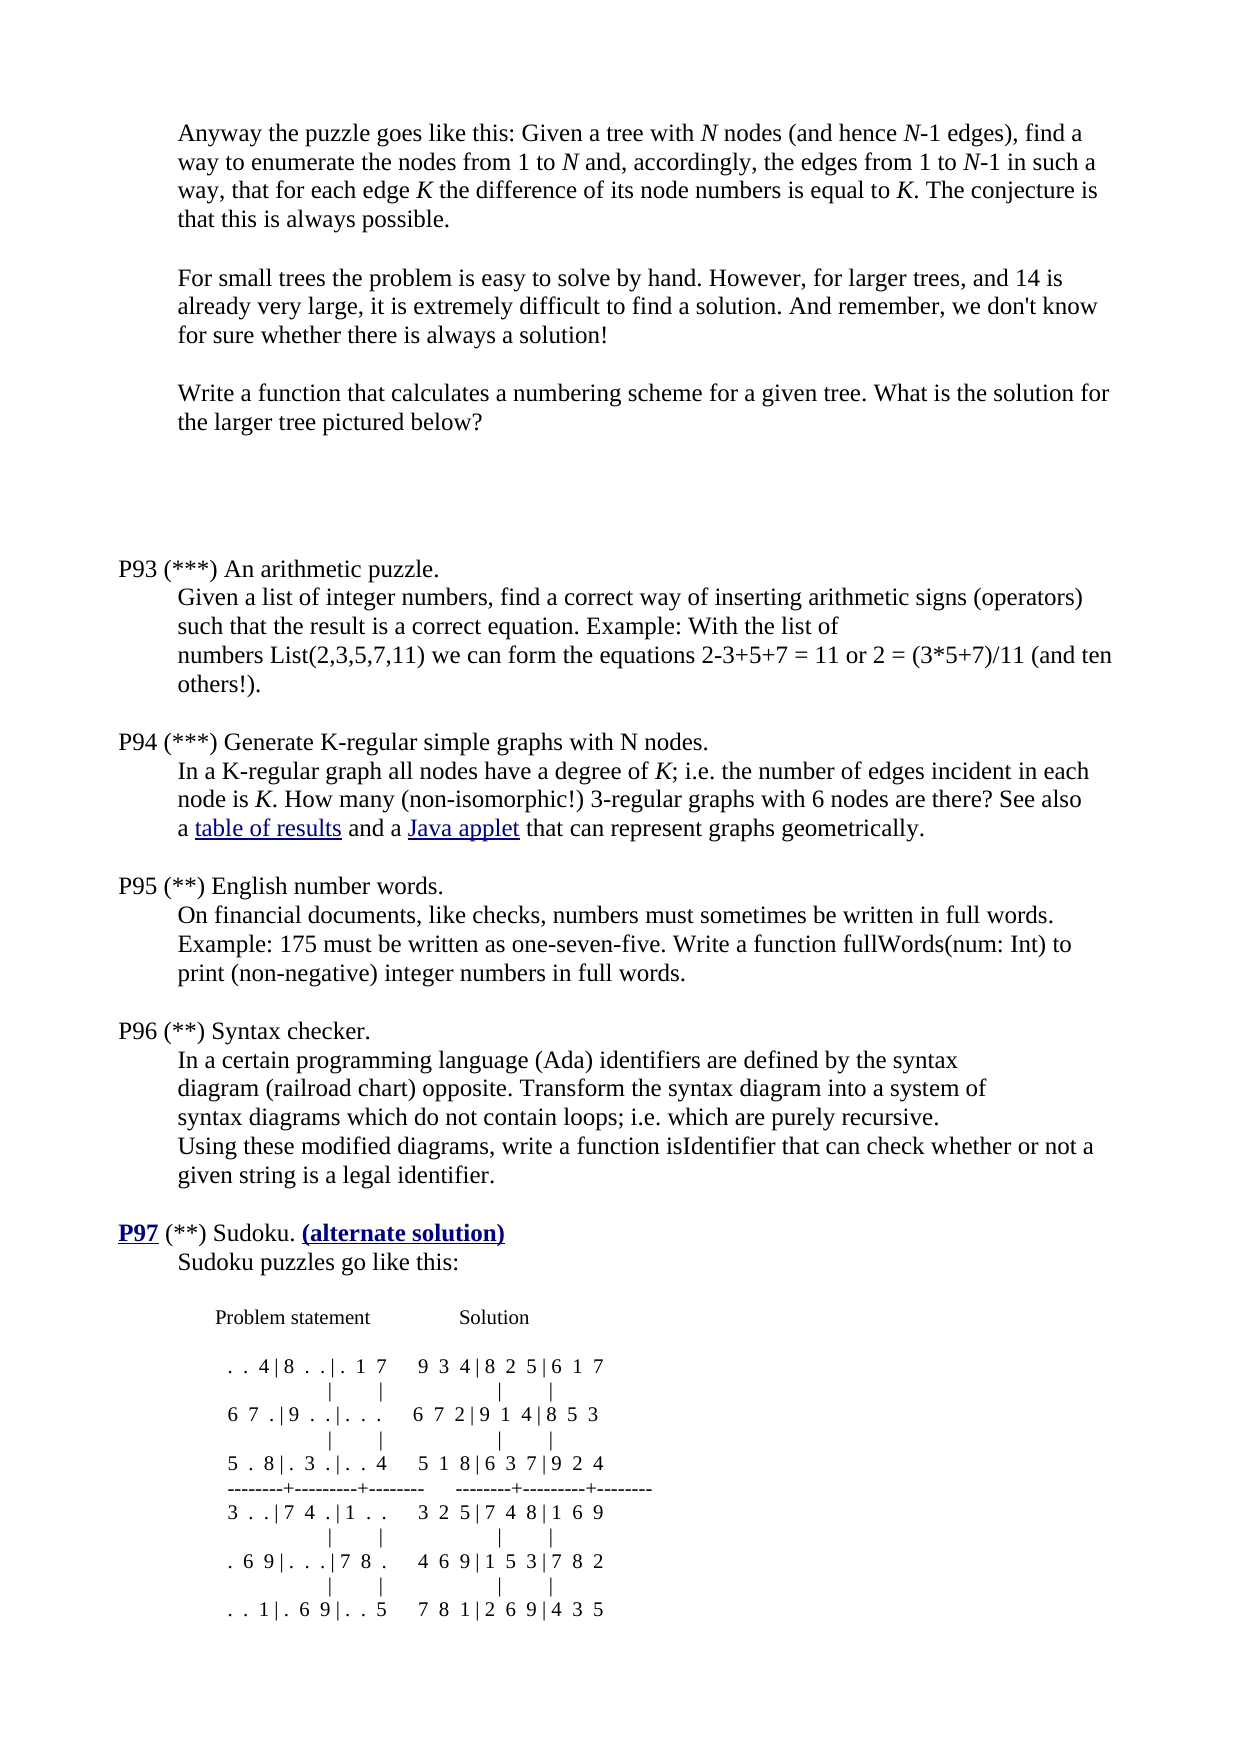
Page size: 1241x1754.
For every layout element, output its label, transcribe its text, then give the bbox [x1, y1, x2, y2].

text | | | | [177, 1427, 1122, 1451]
list Write a function that calculates a numbering scheme for a given tree. What is the solution for the larger tree pictured below? [177, 378, 1122, 436]
subtitle P93 (***) An arithmetic puzzle. [118, 554, 1122, 582]
list In a K-regular graph all nodes have a degree of K; i.e. the number of edges incident in each node is K. How many (non-isomorphic!) 3-regular graphs with 6 nodes are there? See also a table of results and a Java applet that can represent graphs geometrically. [177, 756, 1122, 842]
subtitle P94 (***) Generate K-regular simple graphs with N nodes. [118, 727, 1122, 756]
list Sudoku puzzles go like this: [177, 1247, 1122, 1275]
text --------+---------+-------- --------+---------+-------- [177, 1475, 1122, 1500]
list For small trees the problem is easy to solve by hand. However, for larger trees, and 14 is already very large, it is extremely difficult to find a solution. And remember, we don't know for sure whether there is always a solution! [177, 263, 1122, 349]
subtitle P95 (**) English number words. [118, 871, 1122, 900]
list On financial documents, like checks, numbers must sometimes be written in full words. Example: 175 must be written as one-seven-five. Write a function fullWords(num: Int) to print (non-negative) integer numbers in full words. [177, 900, 1122, 986]
text | | | | [177, 1524, 1122, 1548]
text 6 7 . | 9 . . | . . . 6 7 2 | 9 1 4 | 8 5 3 [177, 1402, 1122, 1427]
text . 6 9 | . . . | 7 8 . 4 6 9 | 1 5 3 | 7 8 2 [177, 1548, 1122, 1573]
subtitle P97 (**) Sudoku. (alternate solution) [118, 1218, 1122, 1247]
text 5 . 8 | . 3 . | . . 4 5 1 8 | 6 3 7 | 9 2 4 [177, 1451, 1122, 1475]
list Given a list of integer numbers, find a correct way of inserting arithmetic signs (operators) such that the result is a correct equation. Example: With the list of numbers List(2,3,5,7,11) we can form the equations 2-3+5+7 = 11 or 2 = (3*5+7)/11 (and ten others!). [177, 582, 1122, 697]
list Anyway the puzzle goes like this: Given a tree with N nodes (and hence N-1 edges), find a way to enumerate the nodes from 1 to N and, accordingly, the edges from 1 to N-1 in such a way, that for each edge K the difference of its node numbers is equal to K. The conjecture is that this is always possible. [177, 118, 1122, 233]
subtitle P96 (**) Syntax checker. [118, 1016, 1122, 1045]
text | | | | [177, 1378, 1122, 1402]
text Problem statement Solution [177, 1305, 1122, 1329]
list In a certain programming language (Ada) identifiers are defined by the syntax diagram (railroad chart) opposite. Transform the syntax diagram into a system of syntax diagrams which do not contain loops; i.e. which are purely recursive. Using these modified diagrams, write a function isIdentifier that can check whether or not a given string is a legal identifier. [177, 1045, 1122, 1188]
text | | | | [177, 1573, 1122, 1597]
text . . 4 | 8 . . | . 1 7 9 3 4 | 8 2 5 | 6 1 7 [177, 1353, 1122, 1378]
text 3 . . | 7 4 . | 1 . . 3 2 5 | 7 4 8 | 1 6 9 [177, 1500, 1122, 1524]
text . . 1 | . 6 9 | . . 5 7 8 1 | 2 6 9 | 4 3 5 [177, 1597, 1122, 1622]
